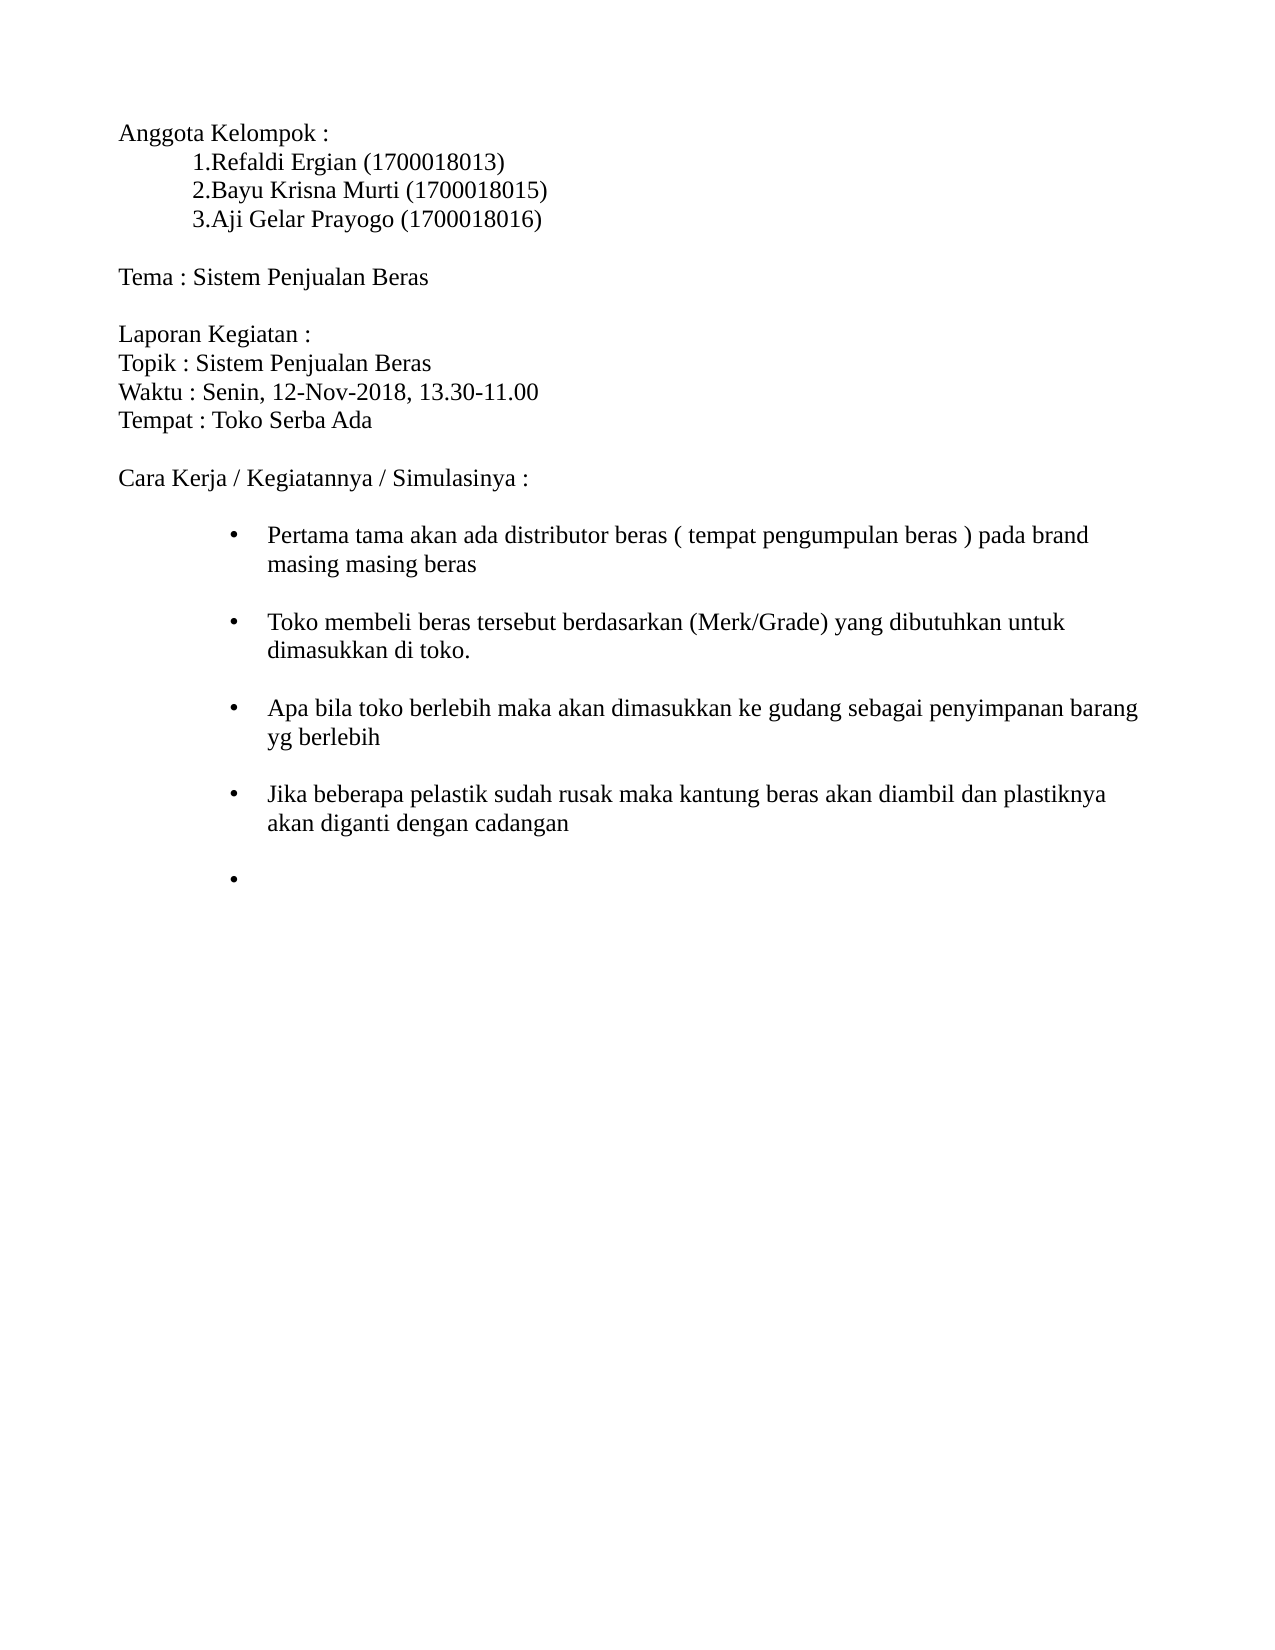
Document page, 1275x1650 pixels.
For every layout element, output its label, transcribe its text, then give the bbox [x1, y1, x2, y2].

text 1.Refaldi Ergian (1700018013) [118, 147, 1157, 176]
text Tempat : Toko Serba Ada [118, 406, 1157, 434]
list Jika beberapa pelastik sudah rusak maka kantung beras akan diambil dan plastiknya akan diganti dengan cadangan [229, 779, 1157, 837]
text 2.Bayu Krisna Murti (1700018015) [118, 176, 1157, 204]
list Apa bila toko berlebih maka akan dimasukkan ke gudang sebagai penyimpanan barang yg berlebih [229, 693, 1157, 751]
list Pertama tama akan ada distributor beras ( tempat pengumpulan beras ) pada brand masing masing beras [229, 521, 1157, 578]
text Waktu : Senin, 12-Nov-2018, 13.30-11.00 [118, 377, 1157, 406]
text 3.Aji Gelar Prayogo (1700018016) [118, 204, 1157, 233]
text Topik : Sistem Penjualan Beras [118, 348, 1157, 377]
text Laporan Kegiatan : [118, 319, 1157, 348]
text Anggota Kelompok : [118, 118, 1157, 147]
text Cara Kerja / Kegiatannya / Simulasinya : [118, 463, 1157, 492]
list Toko membeli beras tersebut berdasarkan (Merk/Grade) yang dibutuhkan untuk dimasukkan di toko. [229, 607, 1157, 664]
text Tema : Sistem Penjualan Beras [118, 262, 1157, 291]
